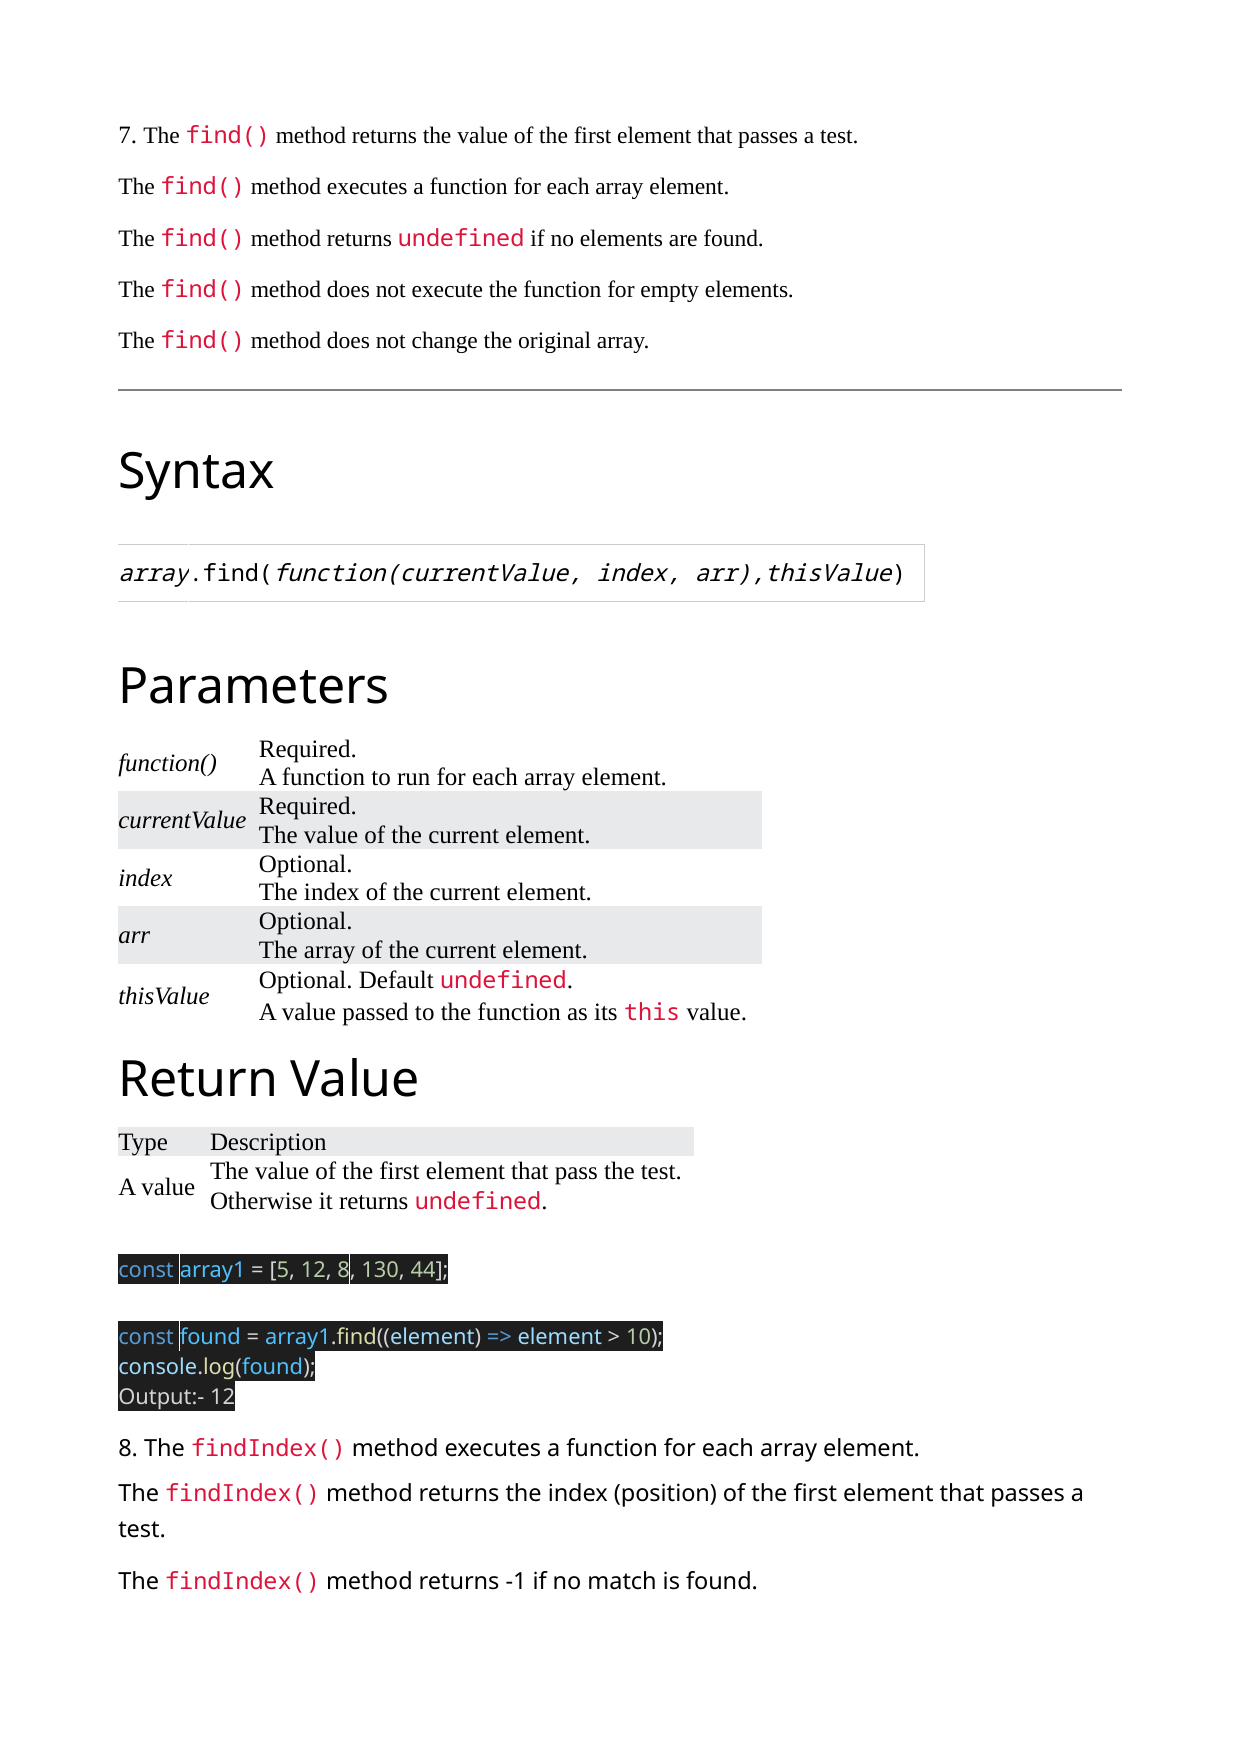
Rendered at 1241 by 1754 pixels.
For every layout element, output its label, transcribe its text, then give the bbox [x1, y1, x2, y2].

table_cell The value of the first element that pass the test. Otherwise it returns undefined. [210, 1156, 694, 1216]
text array.find(function(currentValue, index, arr),thisValue) [118, 545, 924, 601]
subtitle 8. The findIndex() method executes a function for each array element. [118, 1431, 1122, 1463]
table_cell Optional. The array of the current element. [259, 906, 762, 964]
text console.log(found); [118, 1351, 1122, 1381]
subtitle Syntax [118, 435, 1122, 503]
text 7. The find() method returns the value of the first element that passes a test. [118, 118, 1122, 150]
text Output:- 12 [118, 1381, 1122, 1411]
table_cell arr [118, 906, 259, 964]
subtitle Parameters [118, 650, 1122, 718]
table_cell Optional. Default undefined. A value passed to the function as its this value. [259, 964, 762, 1028]
table_header Description [210, 1127, 694, 1156]
table_cell Optional. The index of the current element. [259, 849, 762, 906]
table_header function() [118, 734, 259, 791]
text The findIndex() method returns the index (position) of the first element that passes a test. [118, 1476, 1122, 1545]
table_header Required. A function to run for each array element. [259, 734, 762, 791]
text The find() method does not execute the function for empty elements. [118, 272, 1122, 304]
table_header Type [118, 1127, 210, 1156]
text const array1 = [5, 12, 8, 130, 44]; [118, 1254, 1122, 1284]
text [925, 543, 1122, 601]
table_cell currentValue [118, 791, 259, 849]
text The find() method does not change the original array. [118, 323, 1122, 356]
table_cell A value [118, 1156, 210, 1216]
text The find() method executes a function for each array element. [118, 169, 1122, 201]
table_cell Required. The value of the current element. [259, 791, 762, 849]
table_cell index [118, 849, 259, 906]
text The find() method returns undefined if no elements are found. [118, 221, 1122, 253]
table_cell thisValue [118, 964, 259, 1028]
text const found = array1.find((element) => element > 10); [118, 1321, 1122, 1351]
subtitle Return Value [118, 1043, 1122, 1111]
text The findIndex() method returns -1 if no match is found. [118, 1564, 1122, 1596]
